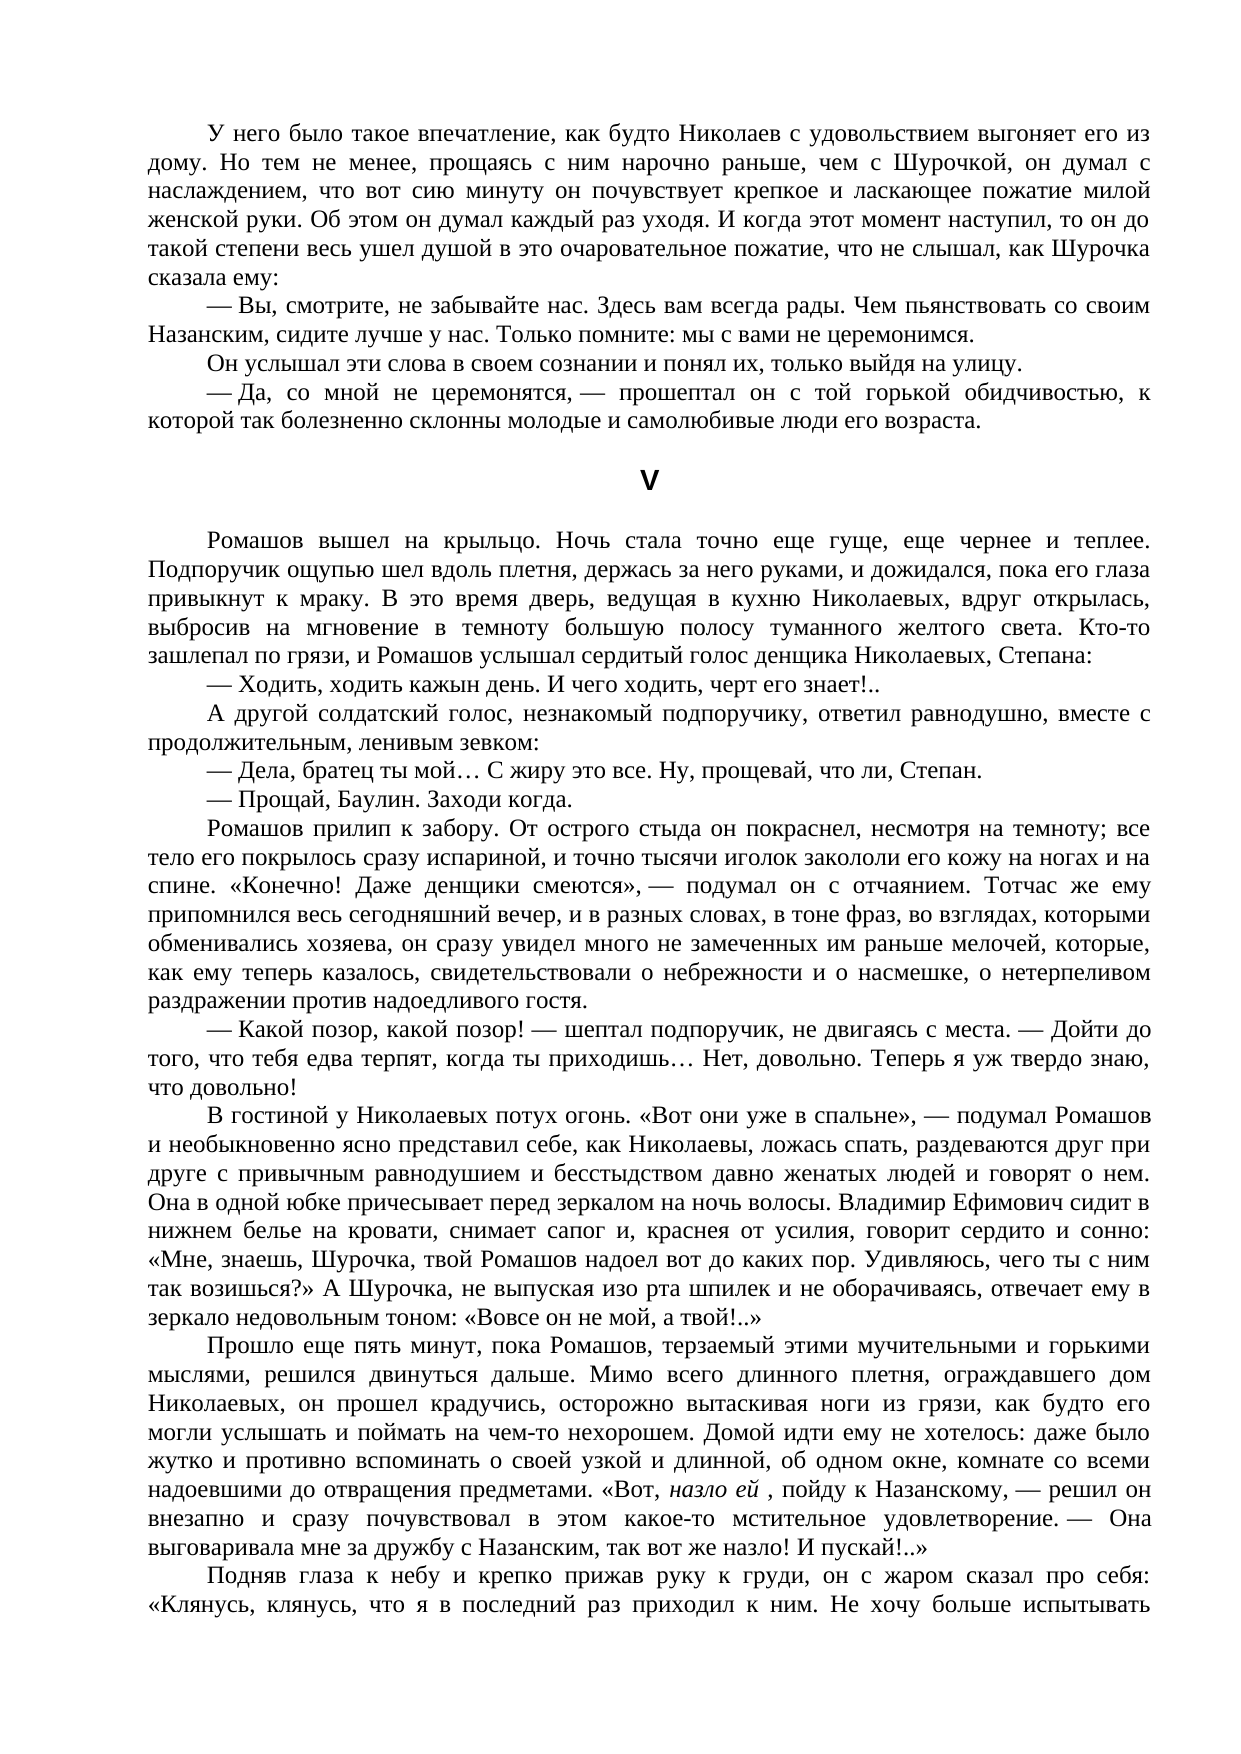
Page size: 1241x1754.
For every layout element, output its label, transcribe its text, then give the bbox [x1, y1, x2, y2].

text Ромашов прилип к забору. От острого стыда он покраснел, несмотря на темноту; все тело его покрылось сразу испариной, и точно тысячи иголок закололи его кожу на ногах и на спине. «Конечно! Даже денщики смеются», — подумал он с отчаянием. Тотчас же ему припомнился весь сегодняшний вечер, и в разных словах, в тоне фраз, во взглядах, которыми обменивались хозяева, он сразу увидел много не замеченных им раньше мелочей, которые, как ему теперь казалось, свидетельствовали о небрежности и о насмешке, о нетерпеливом раздражении против надоедливого гостя. [148, 813, 1152, 1014]
text У него было такое впечатление, как будто Николаев с удовольствием выгоняет его из дому. Но тем не менее, прощаясь с ним нарочно раньше, чем с Шурочкой, он думал с наслаждением, что вот сию минуту он почувствует крепкое и ласкающее пожатие милой женской руки. Об этом он думал каждый раз уходя. И когда этот момент наступил, то он до такой степени весь ушел душой в это очаровательное пожатие, что не слышал, как Шурочка сказала ему: [148, 118, 1152, 291]
text — Дела, братец ты мой… С жиру это все. Ну, прощевай, что ли, Степан. [148, 755, 1152, 784]
subtitle V [148, 463, 1152, 497]
text — Вы, смотрите, не забывайте нас. Здесь вам всегда рады. Чем пьянствовать со своим Назанским, сидите лучше у нас. Только помните: мы с вами не церемонимся. [148, 291, 1152, 348]
text — Прощай, Баулин. Заходи когда. [148, 784, 1152, 813]
text В гостиной у Николаевых потух огонь. «Вот они уже в спальне», — подумал Ромашов и необыкновенно ясно представил себе, как Николаевы, ложась спать, раздеваются друг при друге с привычным равнодушием и бесстыдством давно женатых людей и говорят о нем. Она в одной юбке причесывает перед зеркалом на ночь волосы. Владимир Ефимович сидит в нижнем белье на кровати, снимает сапог и, краснея от усилия, говорит сердито и сонно: «Мне, знаешь, Шурочка, твой Ромашов надоел вот до каких пор. Удивляюсь, чего ты с ним так возишься?» А Шурочка, не выпуская изо рта шпилек и не оборачиваясь, отвечает ему в зеркало недовольным тоном: «Вовсе он не мой, а твой!..» [148, 1100, 1152, 1330]
text Подняв глаза к небу и крепко прижав руку к груди, он с жаром сказал про себя: «Клянусь, клянусь, что я в последний раз приходил к ним. Не хочу больше испытывать [148, 1560, 1152, 1618]
text Ромашов вышел на крыльцо. Ночь стала точно еще гуще, еще чернее и теплее. Подпоручик ощупью шел вдоль плетня, держась за него руками, и дожидался, пока его глаза привыкнут к мраку. В это время дверь, ведущая в кухню Николаевых, вдруг открылась, выбросив на мгновение в темноту большую полосу туманного желтого света. Кто-то зашлепал по грязи, и Ромашов услышал сердитый голос денщика Николаевых, Степана: [148, 525, 1152, 669]
text — Ходить, ходить кажын день. И чего ходить, черт его знает!.. [148, 669, 1152, 698]
text — Да, со мной не церемонятся, — прошептал он с той горькой обидчивостью, к которой так болезненно склонны молодые и самолюбивые люди его возраста. [148, 377, 1152, 434]
text А другой солдатский голос, незнакомый подпоручику, ответил равнодушно, вместе с продолжительным, ленивым зевком: [148, 698, 1152, 755]
text — Какой позор, какой позор! — шептал подпоручик, не двигаясь с места. — Дойти до того, что тебя едва терпят, когда ты приходишь… Нет, довольно. Теперь я уж твердо знаю, что довольно! [148, 1014, 1152, 1100]
text Он услышал эти слова в своем сознании и понял их, только выйдя на улицу. [148, 348, 1152, 377]
text Прошло еще пять минут, пока Ромашов, терзаемый этими мучительными и горькими мыслями, решился двинуться дальше. Мимо всего длинного плетня, ограждавшего дом Николаевых, он прошел крадучись, осторожно вытаскивая ноги из грязи, как будто его могли услышать и поймать на чем-то нехорошем. Домой идти ему не хотелось: даже было жутко и противно вспоминать о своей узкой и длинной, об одном окне, комнате со всеми надоевшими до отвращения предметами. «Вот, назло ей , пойду к Назанскому, — решил он внезапно и сразу почувствовал в этом какое-то мстительное удовлетворение. — Она выговаривала мне за дружбу с Назанским, так вот же назло! И пускай!..» [148, 1330, 1152, 1560]
